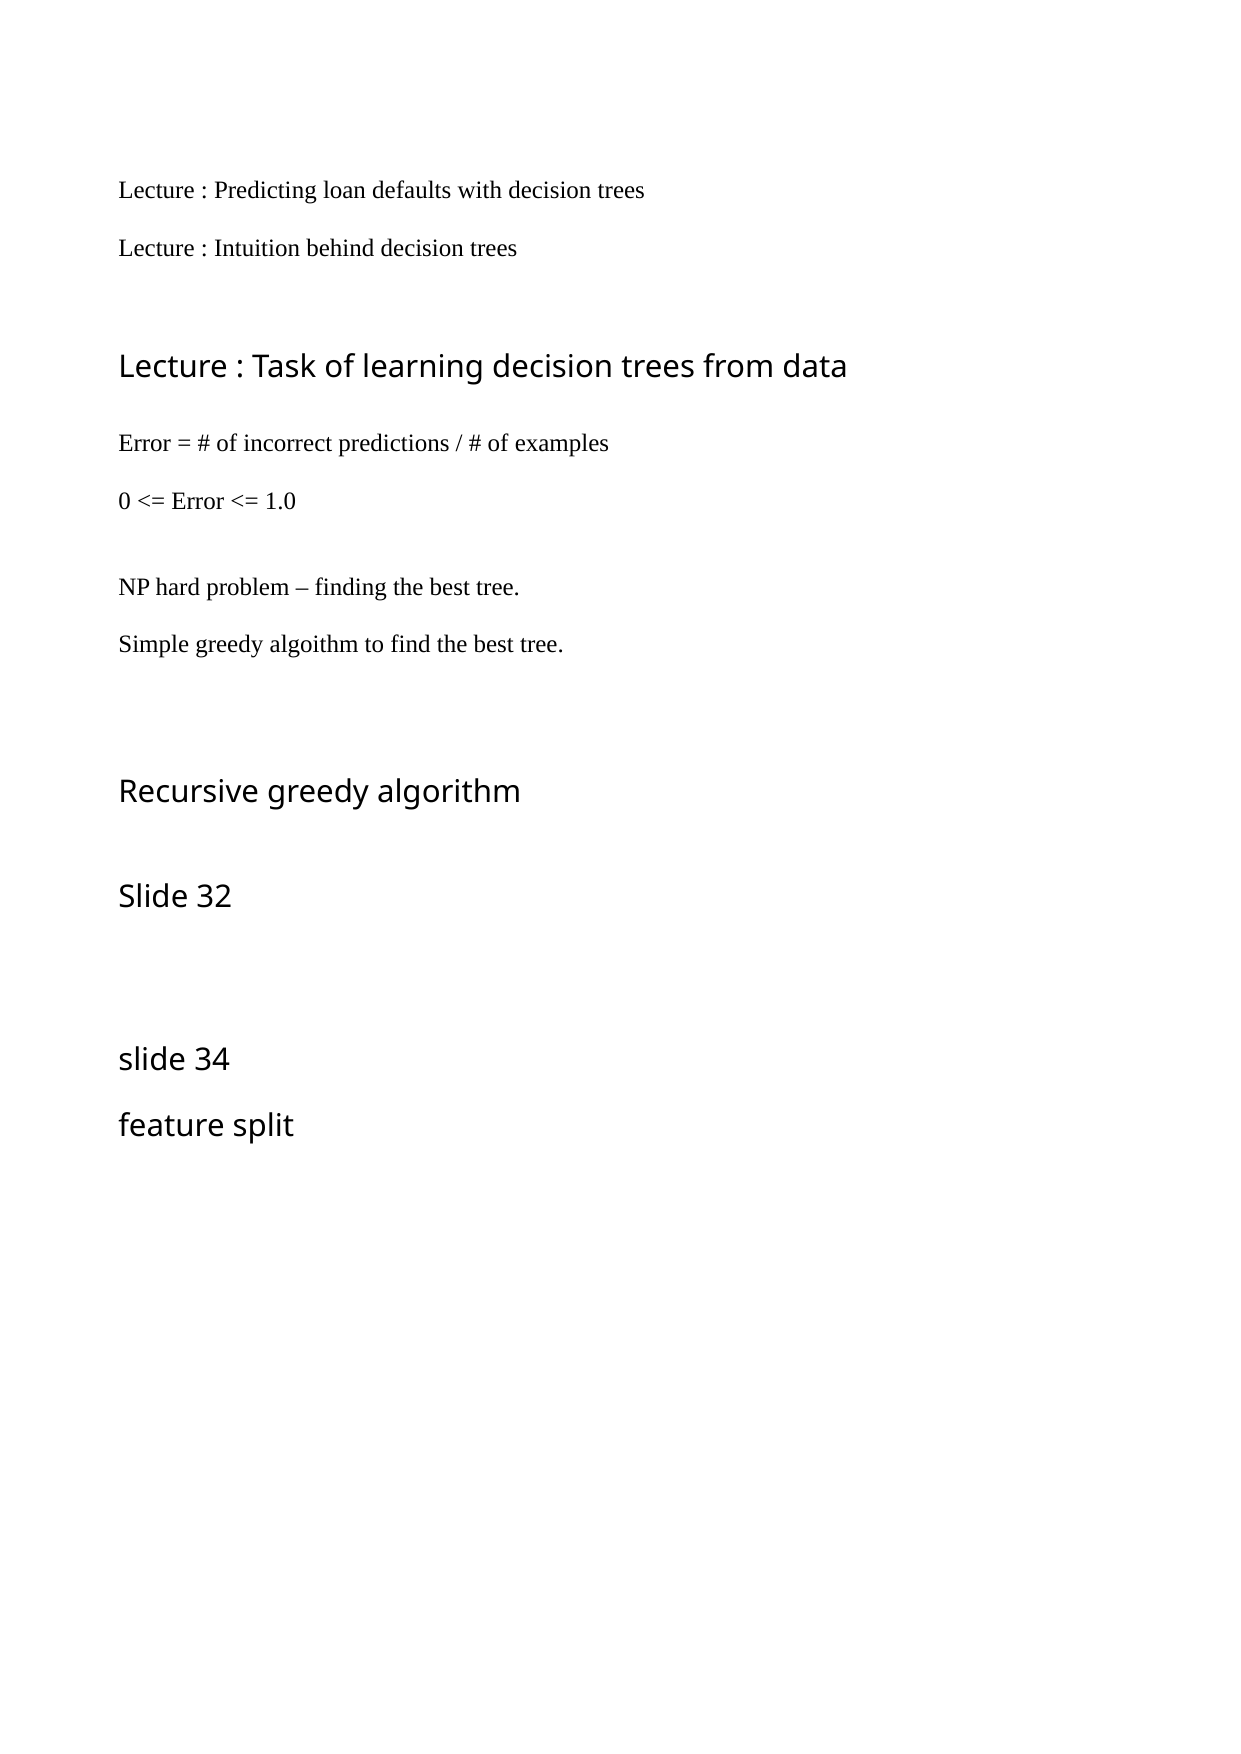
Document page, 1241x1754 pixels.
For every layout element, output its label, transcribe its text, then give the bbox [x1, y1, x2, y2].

text Lecture : Intuition behind decision trees [118, 233, 1122, 262]
text Slide 32 [118, 874, 1122, 916]
text slide 34 [118, 1037, 1122, 1080]
text Error = # of incorrect predictions / # of examples [118, 428, 1122, 457]
subtitle Lecture : Task of learning decision trees from data [118, 344, 1122, 387]
text feature split [118, 1103, 1122, 1146]
text Lecture : Predicting loan defaults with decision trees [118, 176, 1122, 204]
text 0 <= Error <= 1.0 [118, 486, 1122, 514]
subtitle Recursive greedy algorithm [118, 769, 1122, 812]
text NP hard problem – finding the best tree. [118, 572, 1122, 601]
text Simple greedy algoithm to find the best tree. [118, 629, 1122, 658]
